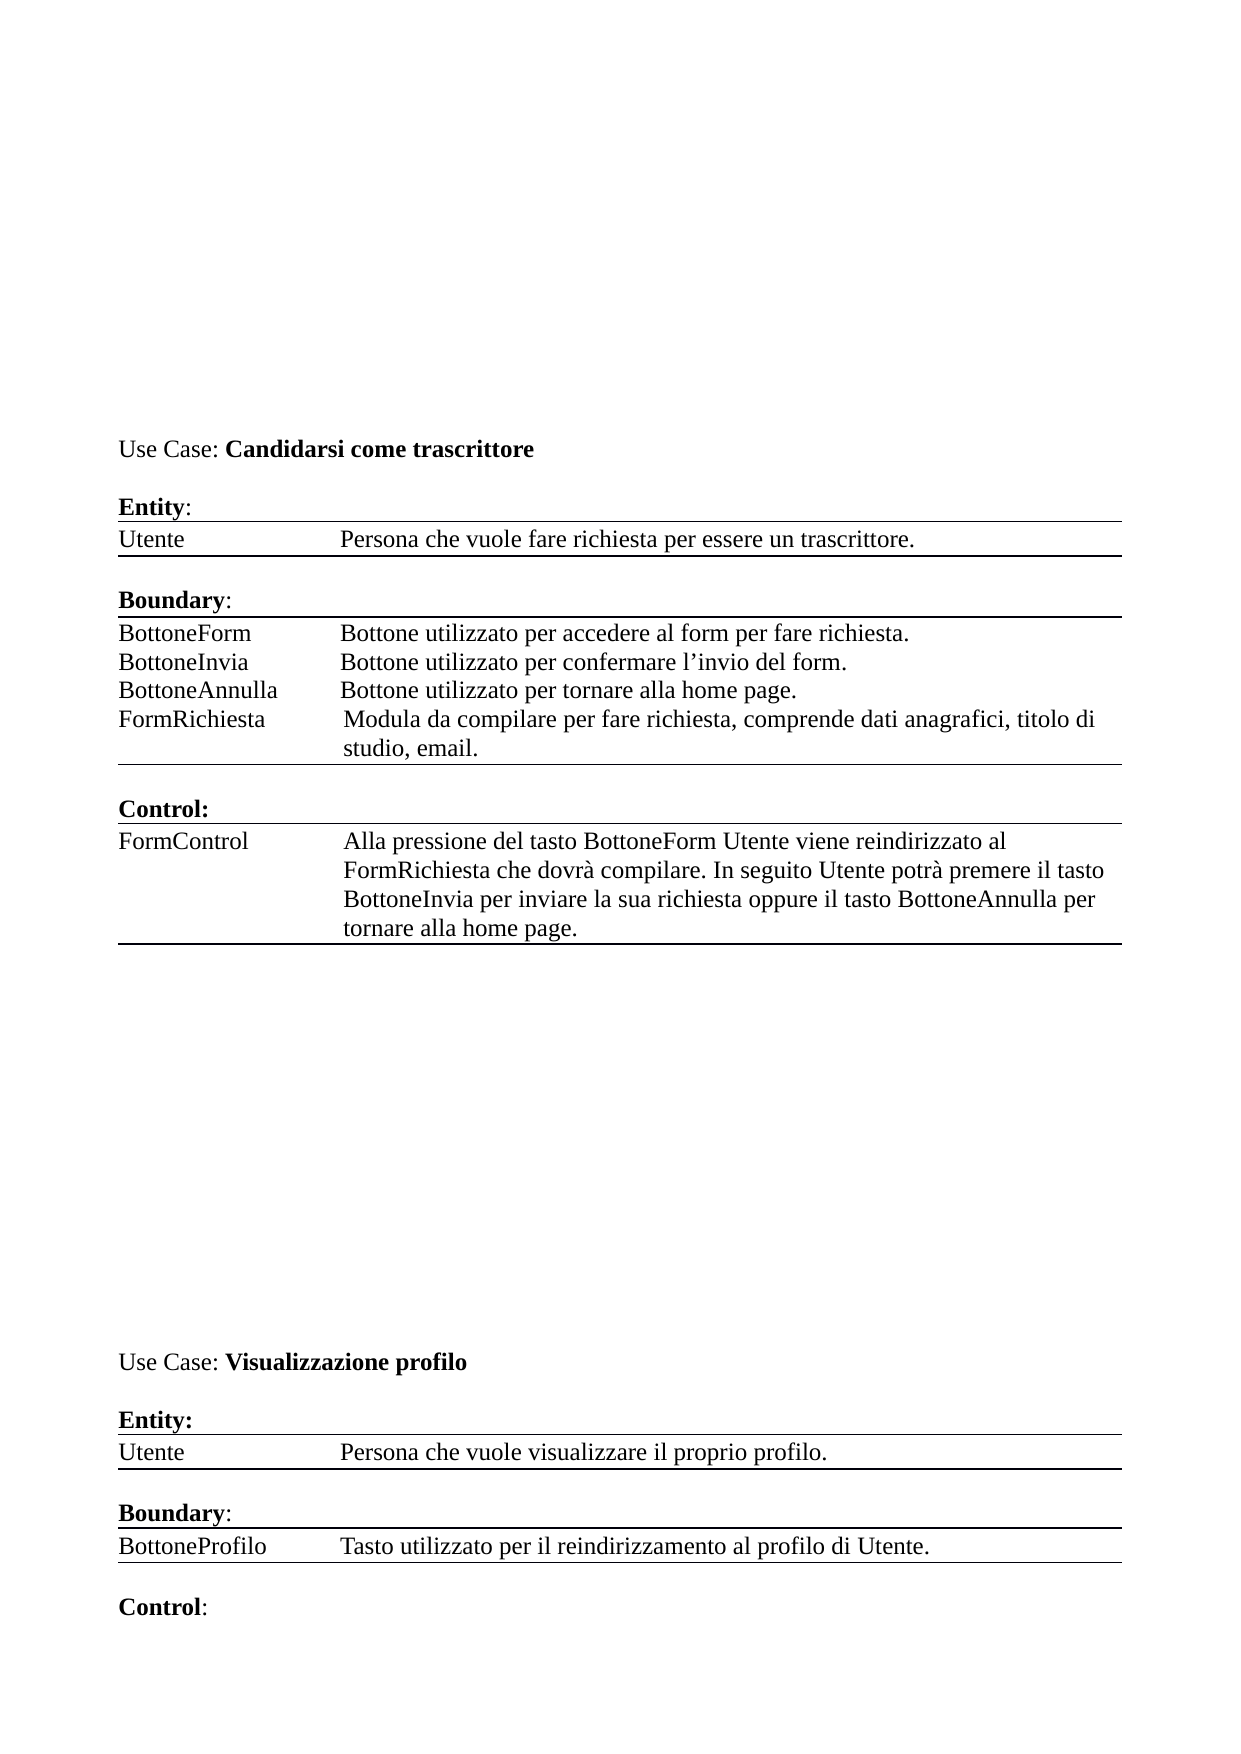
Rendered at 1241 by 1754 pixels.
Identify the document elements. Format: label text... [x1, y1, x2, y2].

text Use Case: Visualizzazione profilo [118, 1347, 1122, 1376]
text Boundary: [118, 585, 1122, 616]
text Entity: [118, 492, 1122, 521]
text Control: [118, 794, 1122, 823]
text BottoneProfilo Tasto utilizzato per il reindirizzamento al profilo di Utente. [118, 1529, 1122, 1562]
text BottoneForm Bottone utilizzato per accedere al form per fare richiesta. [118, 618, 1122, 647]
text BottoneAnnulla Bottone utilizzato per tornare alla home page. [118, 675, 1122, 704]
text FormControl Alla pressione del tasto BottoneForm Utente viene reindirizzato al FormRichiesta che dovrà compilare. In seguito Utente potrà premere il tasto BottoneInvia per inviare la sua richiesta oppure il tasto BottoneAnnulla per tornare alla home page. [118, 824, 1122, 943]
text Control: [118, 1592, 1122, 1621]
text Utente Persona che vuole fare richiesta per essere un trascrittore. [118, 522, 1122, 555]
text Utente Persona che vuole visualizzare il proprio profilo. [118, 1435, 1122, 1468]
text Use Case: Candidarsi come trascrittore [118, 434, 1122, 463]
text FormRichiesta Modula da compilare per fare richiesta, comprende dati anagrafici, titolo di studio, email. [118, 704, 1122, 764]
text BottoneInvia Bottone utilizzato per confermare l’invio del form. [118, 647, 1122, 675]
text Boundary: [118, 1498, 1122, 1527]
text Entity: [118, 1405, 1122, 1434]
